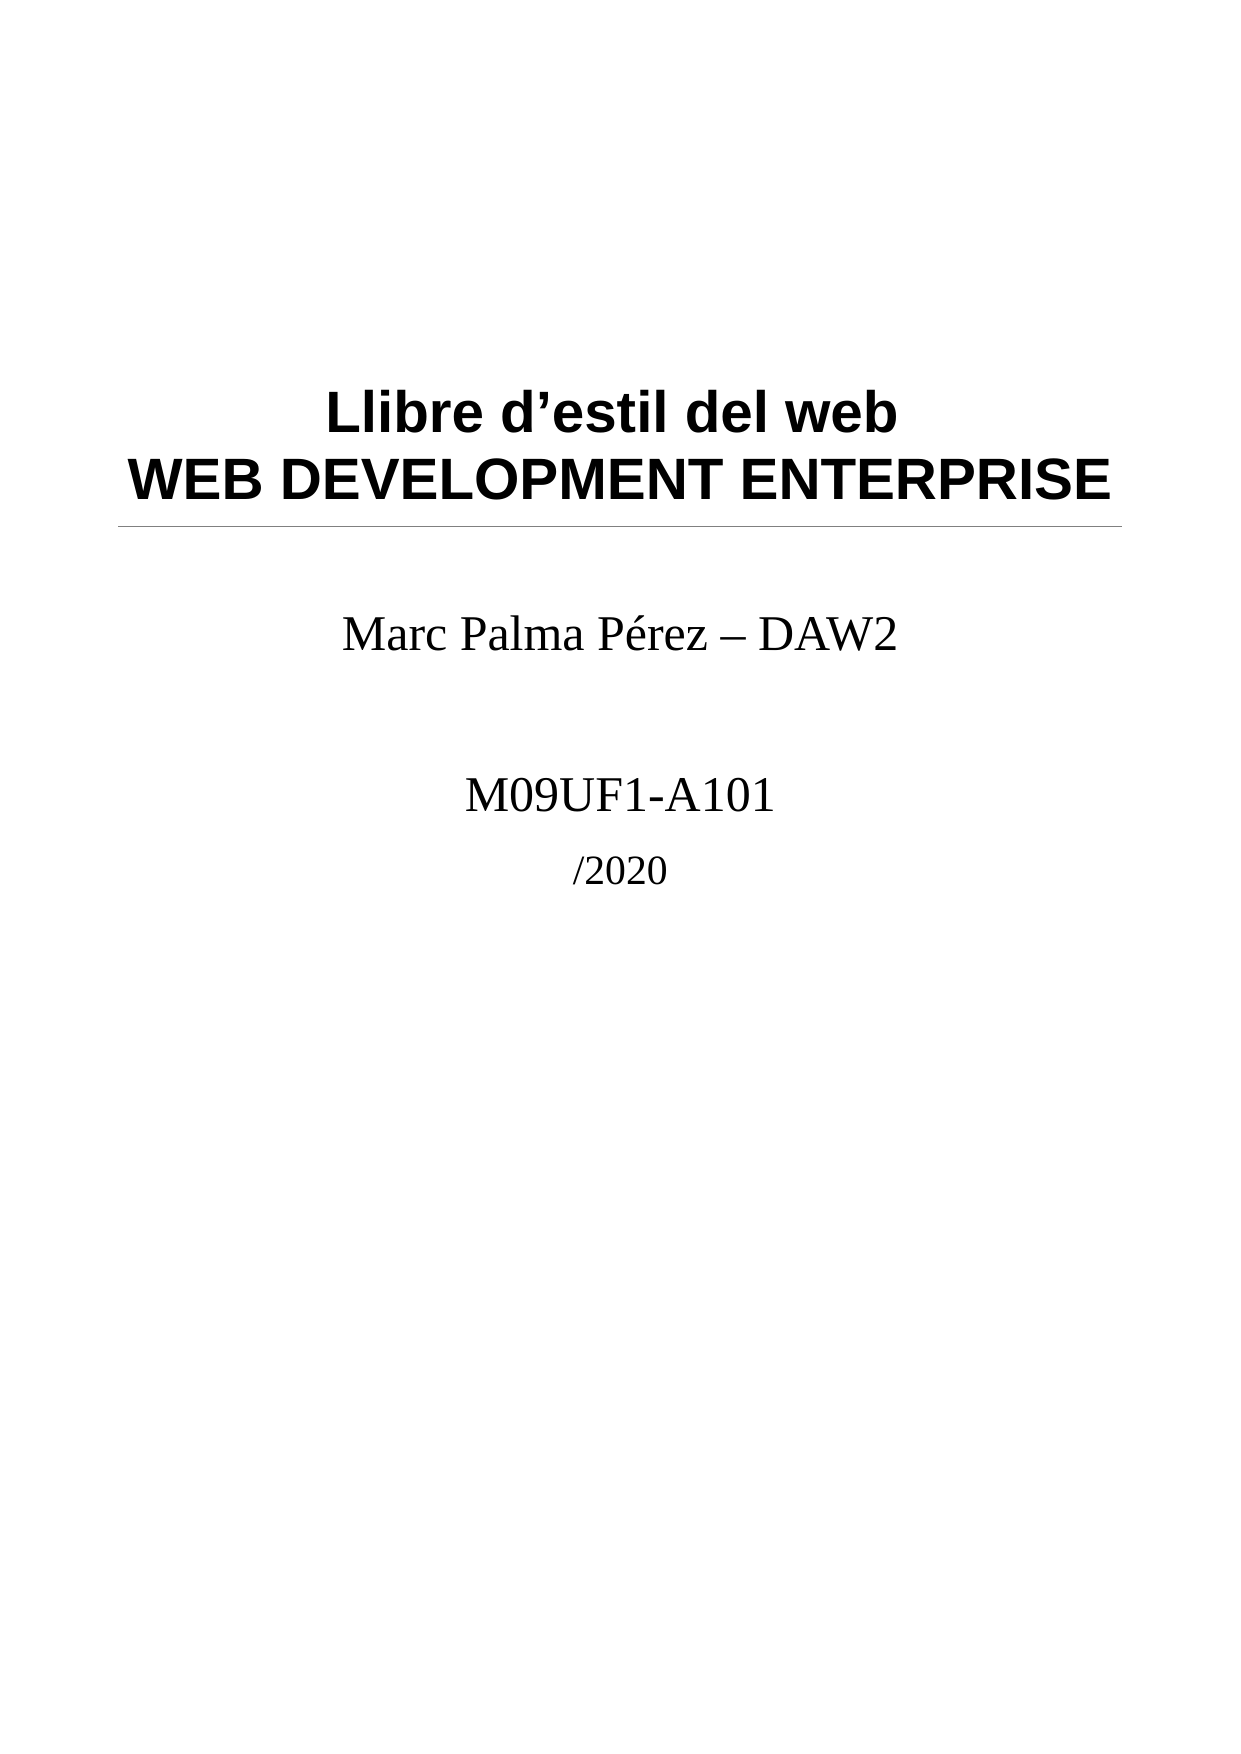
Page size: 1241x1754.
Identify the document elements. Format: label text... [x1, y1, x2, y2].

text Marc Palma Pérez – DAW2 [118, 604, 1122, 661]
text WEB DEVELOPMENT ENTERPRISE [118, 445, 1122, 512]
text /2020 [118, 846, 1122, 893]
text Llibre d’estil del web [118, 378, 1122, 445]
text M09UF1-A101 [118, 765, 1122, 822]
